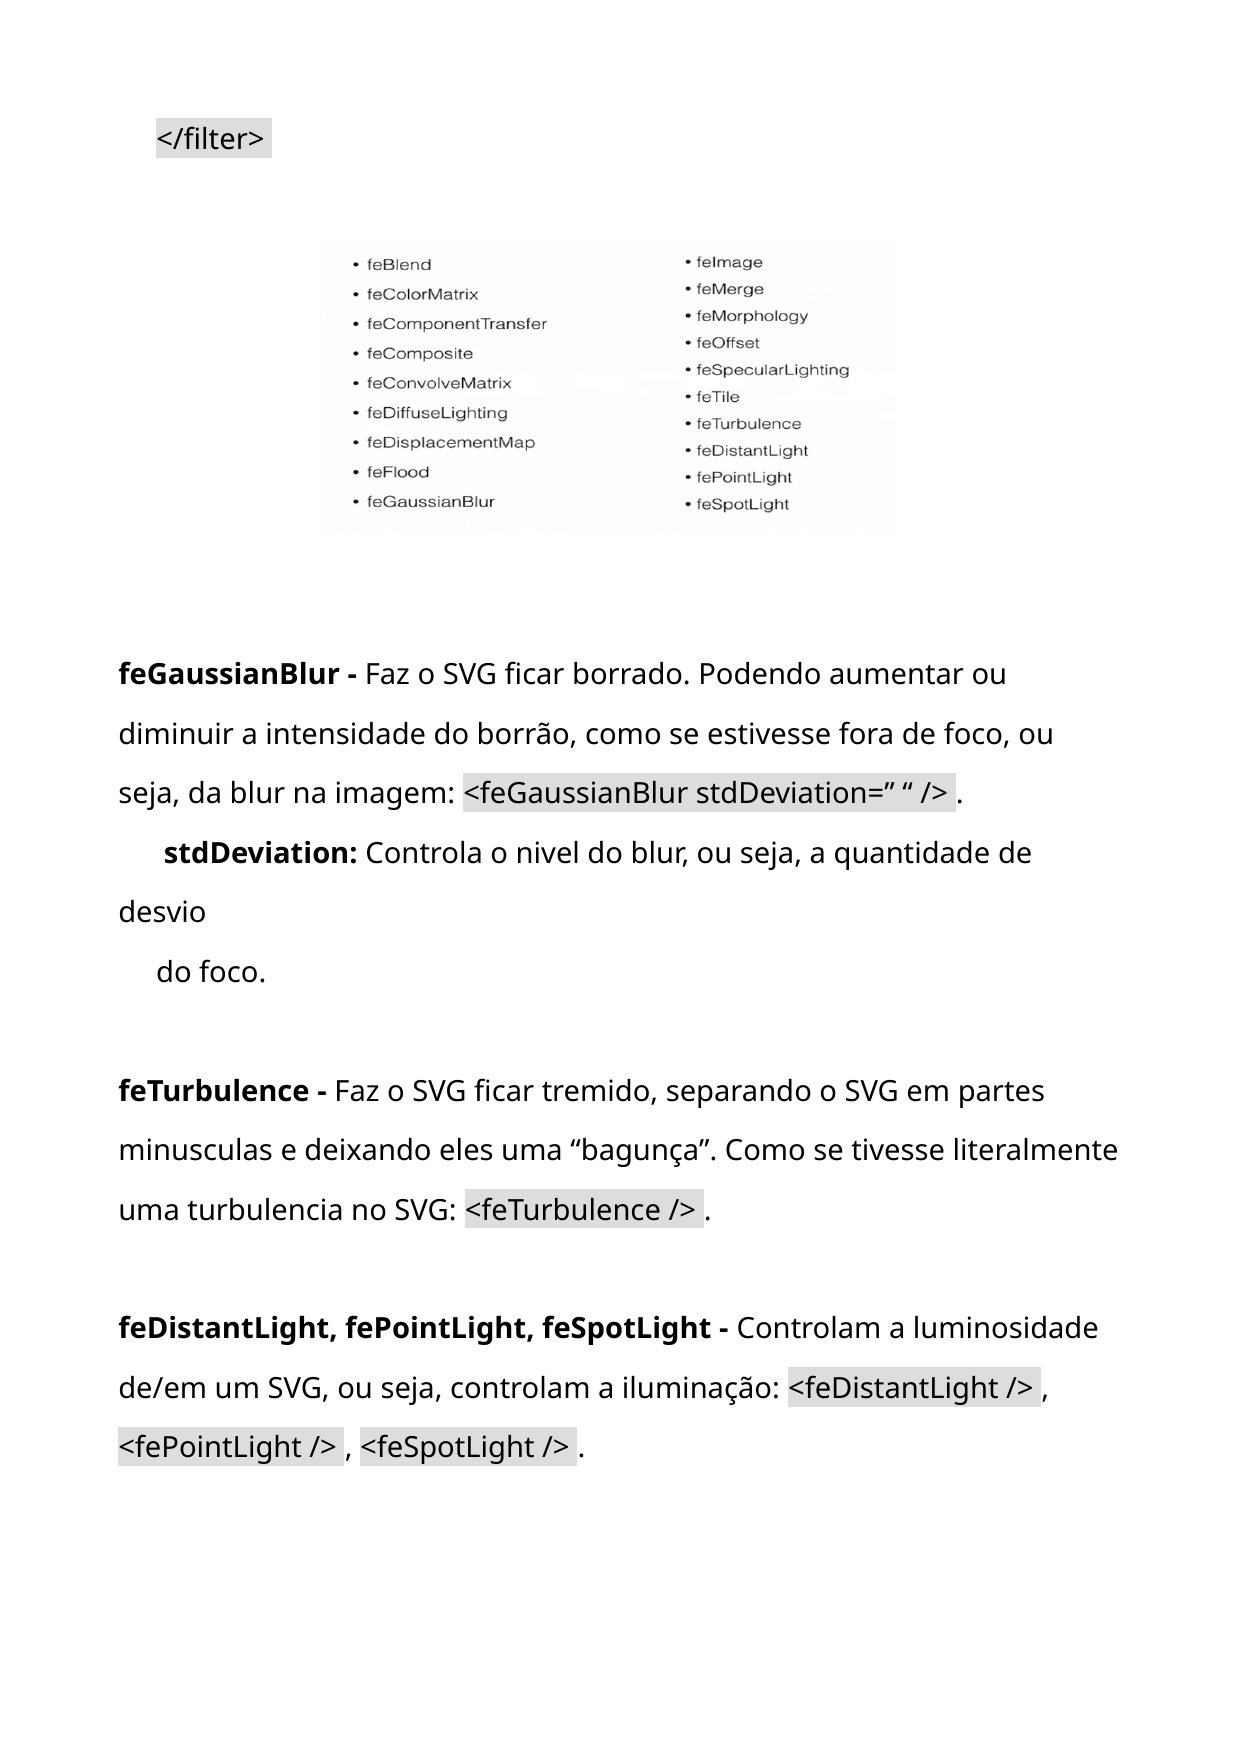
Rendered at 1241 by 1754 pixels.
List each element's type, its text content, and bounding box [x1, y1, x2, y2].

text <fePointLight /> , <feSpotLight /> . [118, 1427, 1122, 1466]
text feTurbulence - Faz o SVG ficar tremido, separando o SVG em partes minusculas e deixando eles uma “bagunça”. Como se tivesse literalmente uma turbulencia no SVG: <feTurbulence /> . [118, 1070, 1122, 1228]
text stdDeviation: Controla o nivel do blur, ou seja, a quantidade de desvio [118, 832, 1122, 931]
picture [323, 237, 898, 535]
text </filter> [118, 118, 1122, 158]
text feDistantLight, fePointLight, feSpotLight - Controlam a luminosidade de/em um SVG, ou seja, controlam a iluminação: <feDistantLight /> , [118, 1308, 1122, 1407]
text feGaussianBlur - Faz o SVG ficar borrado. Podendo aumentar ou diminuir a intensidade do borrão, como se estivesse fora de foco, ou seja, da blur na imagem: <feGaussianBlur stdDeviation=” “ /> . [118, 653, 1122, 812]
text do foco. [118, 951, 1122, 991]
